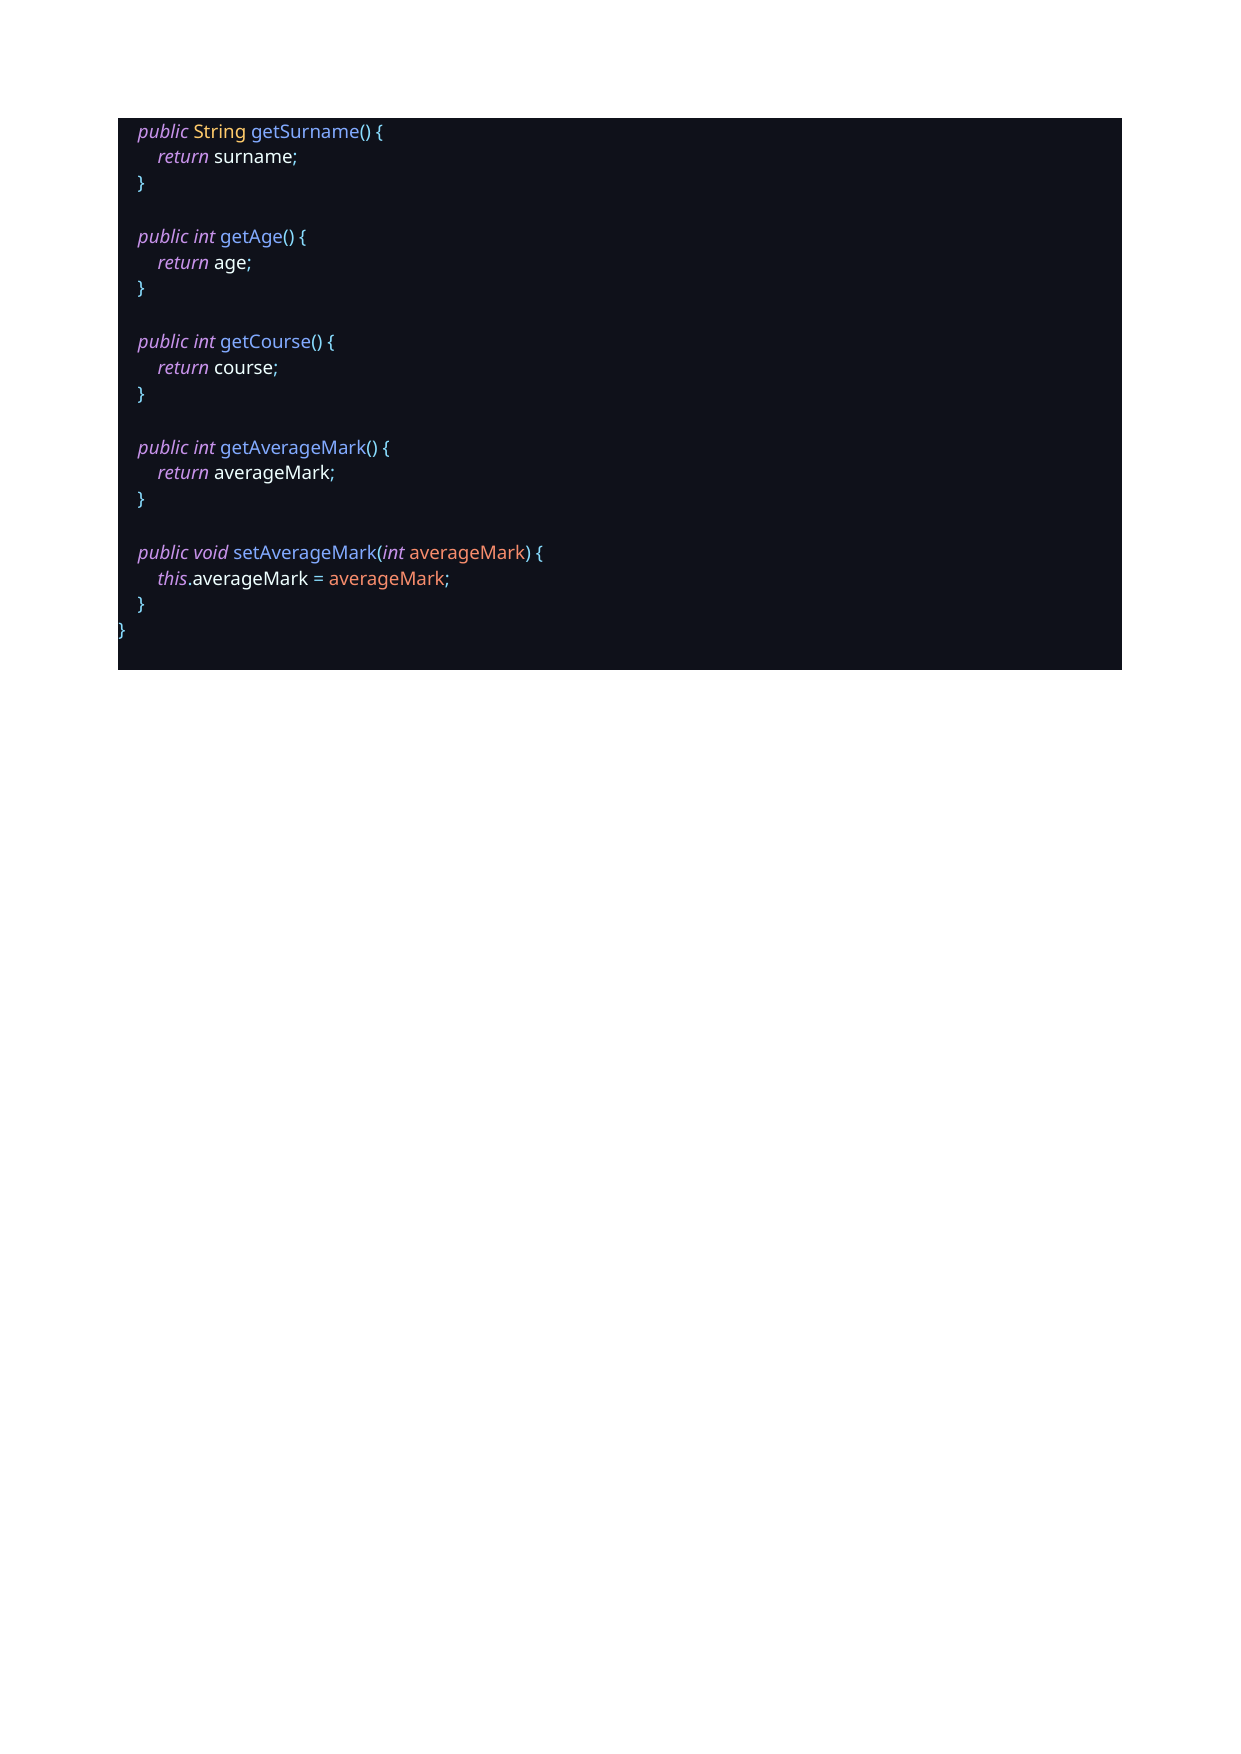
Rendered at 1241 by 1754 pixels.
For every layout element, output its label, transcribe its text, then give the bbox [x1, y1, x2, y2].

text public String getSurname() { return surname; } public int getAge() { return age; } public int getCourse() { return course; } public int getAverageMark() { return averageMark; } public void setAverageMark(int averageMark) { this.averageMark = averageMark; } } [118, 118, 1122, 670]
